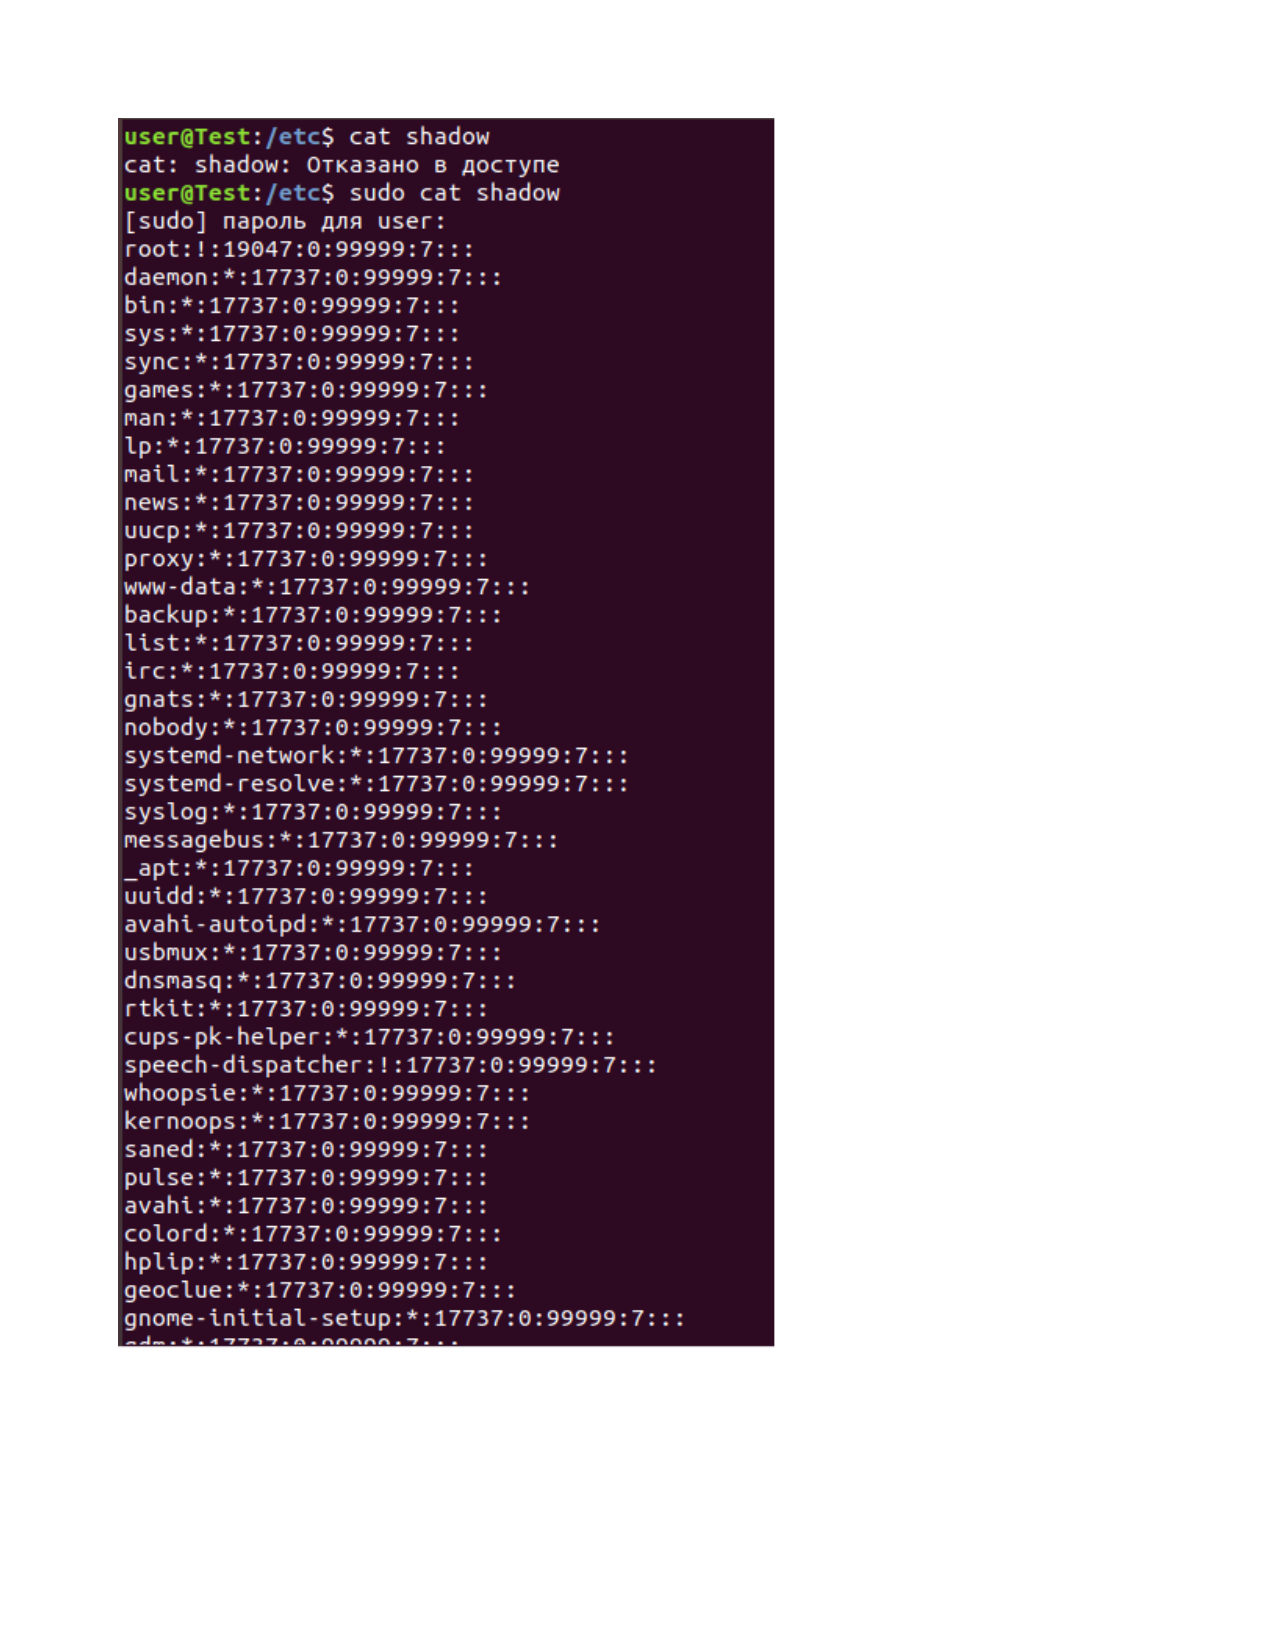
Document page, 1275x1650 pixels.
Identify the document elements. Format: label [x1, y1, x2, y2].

picture [118, 118, 775, 1348]
